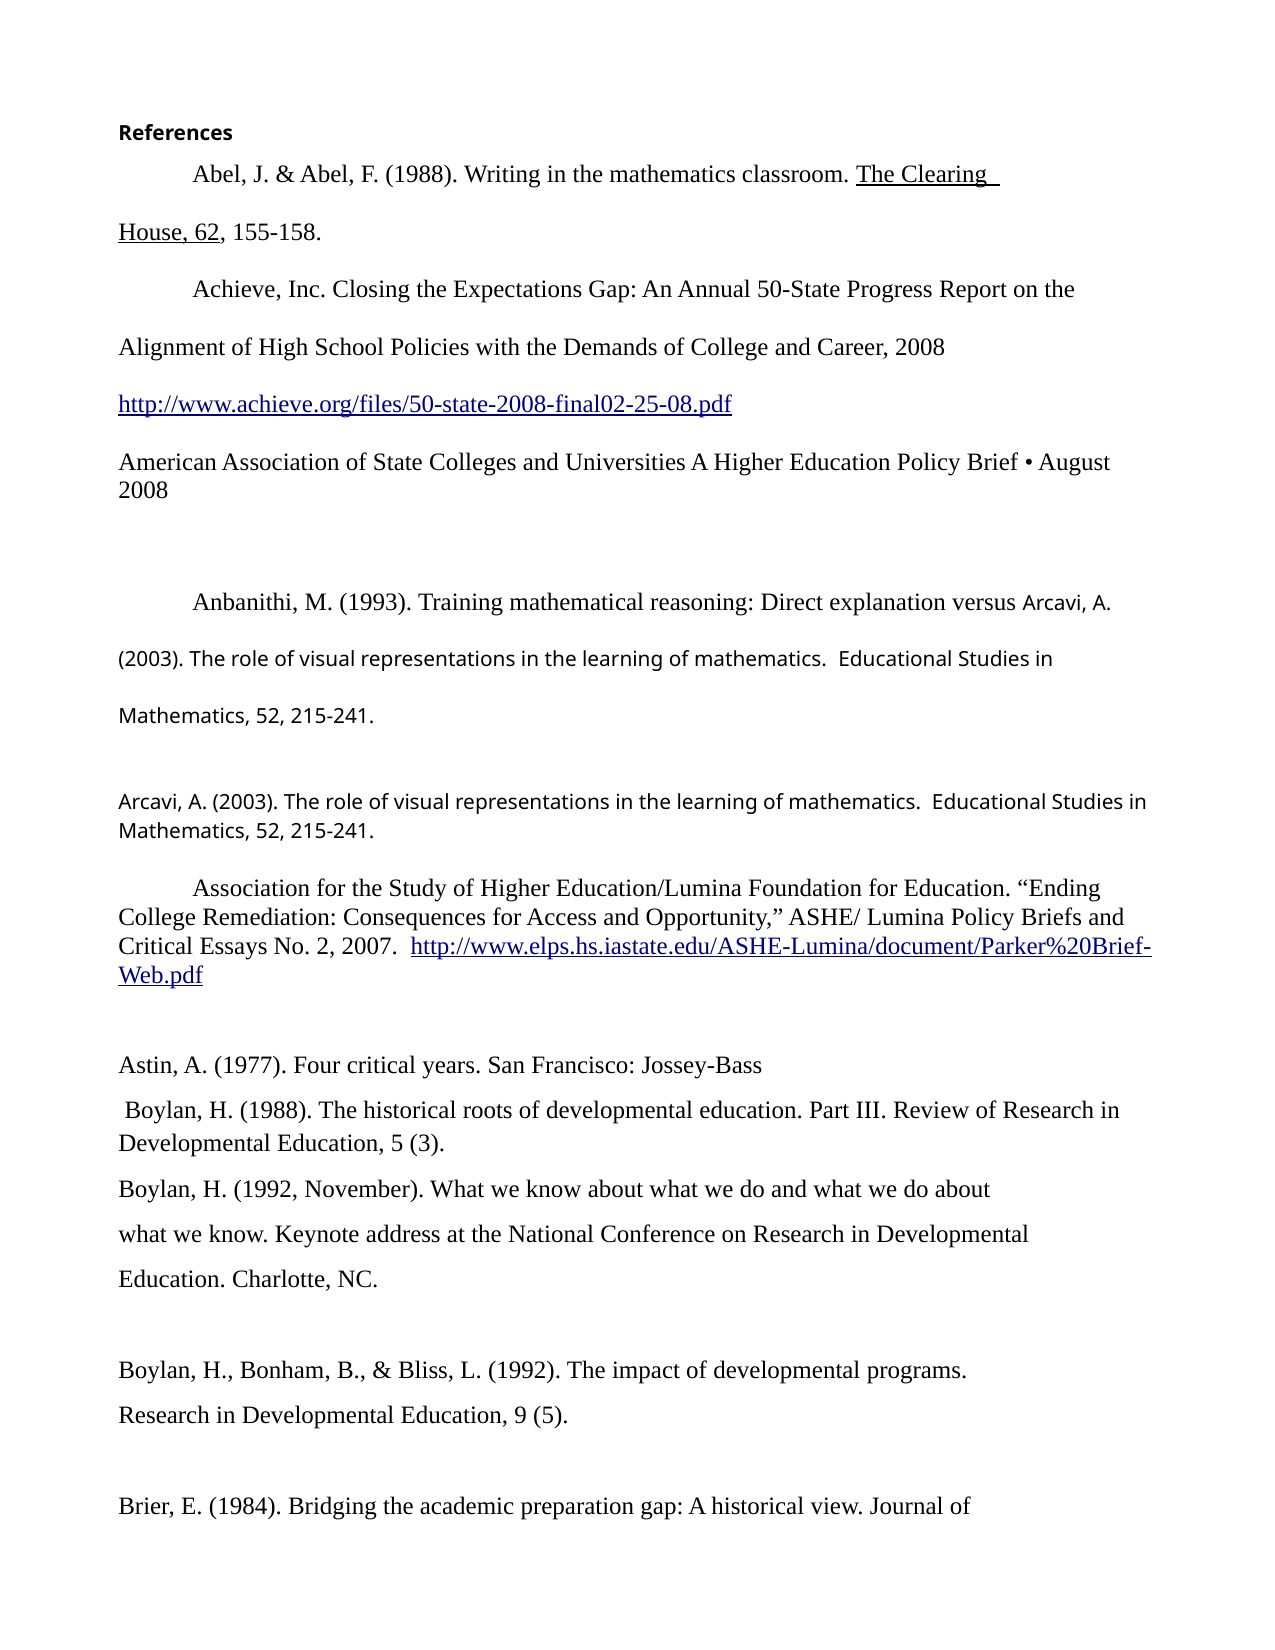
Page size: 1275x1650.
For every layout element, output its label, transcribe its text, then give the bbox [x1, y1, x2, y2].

text Anbanithi, M. (1993). Training mathematical reasoning: Direct explanation versus Arcavi, A. (2003). The role of visual representations in the learning of mathematics. Educational Studies in Mathematics, 52, 215-241. [118, 587, 1157, 730]
text Boylan, H., Bonham, B., & Bliss, L. (1992). The impact of developmental programs. [118, 1351, 1157, 1384]
text Boylan, H. (1992, November). What we know about what we do and what we do about [118, 1170, 1157, 1202]
text Education. Charlotte, NC. [118, 1260, 1157, 1293]
text House, 62, 155-158. [118, 217, 1157, 245]
text References [118, 118, 1157, 147]
text Astin, A. (1977). Four critical years. San Francisco: Jossey-Bass [118, 1046, 1157, 1079]
text Brier, E. (1984). Bridging the academic preparation gap: A historical view. Journal of [118, 1487, 1157, 1520]
text Association for the Study of Higher Education/Lumina Foundation for Education. “Ending College Remediation: Consequences for Access and Opportunity,” ASHE/ Lumina Policy Briefs and Critical Essays No. 2, 2007. http://www.elps.hs.iastate.edu/ASHE-Lumina/document/Parker%20Brief-Web.pdf [118, 873, 1157, 988]
text what we know. Keynote address at the National Conference on Research in Developmental [118, 1215, 1157, 1248]
text Achieve, Inc. Closing the Expectations Gap: An Annual 50-State Progress Report on the Alignment of High School Policies with the Demands of College and Career, 2008 http://www.achieve.org/files/50-state-2008-final02-25-08.pdf [118, 274, 1157, 418]
text Arcavi, A. (2003). The role of visual representations in the learning of mathematics. Educational Studies in Mathematics, 52, 215-241. [118, 787, 1157, 844]
text American Association of State Colleges and Universities A Higher Education Policy Brief • August 2008 [118, 447, 1157, 504]
text Boylan, H. (1988). The historical roots of developmental education. Part III. Review of Research in Developmental Education, 5 (3). [118, 1092, 1157, 1157]
text Research in Developmental Education, 9 (5). [118, 1396, 1157, 1429]
text Abel, J. & Abel, F. (1988). Writing in the mathematics classroom. The Clearing [118, 159, 1157, 188]
